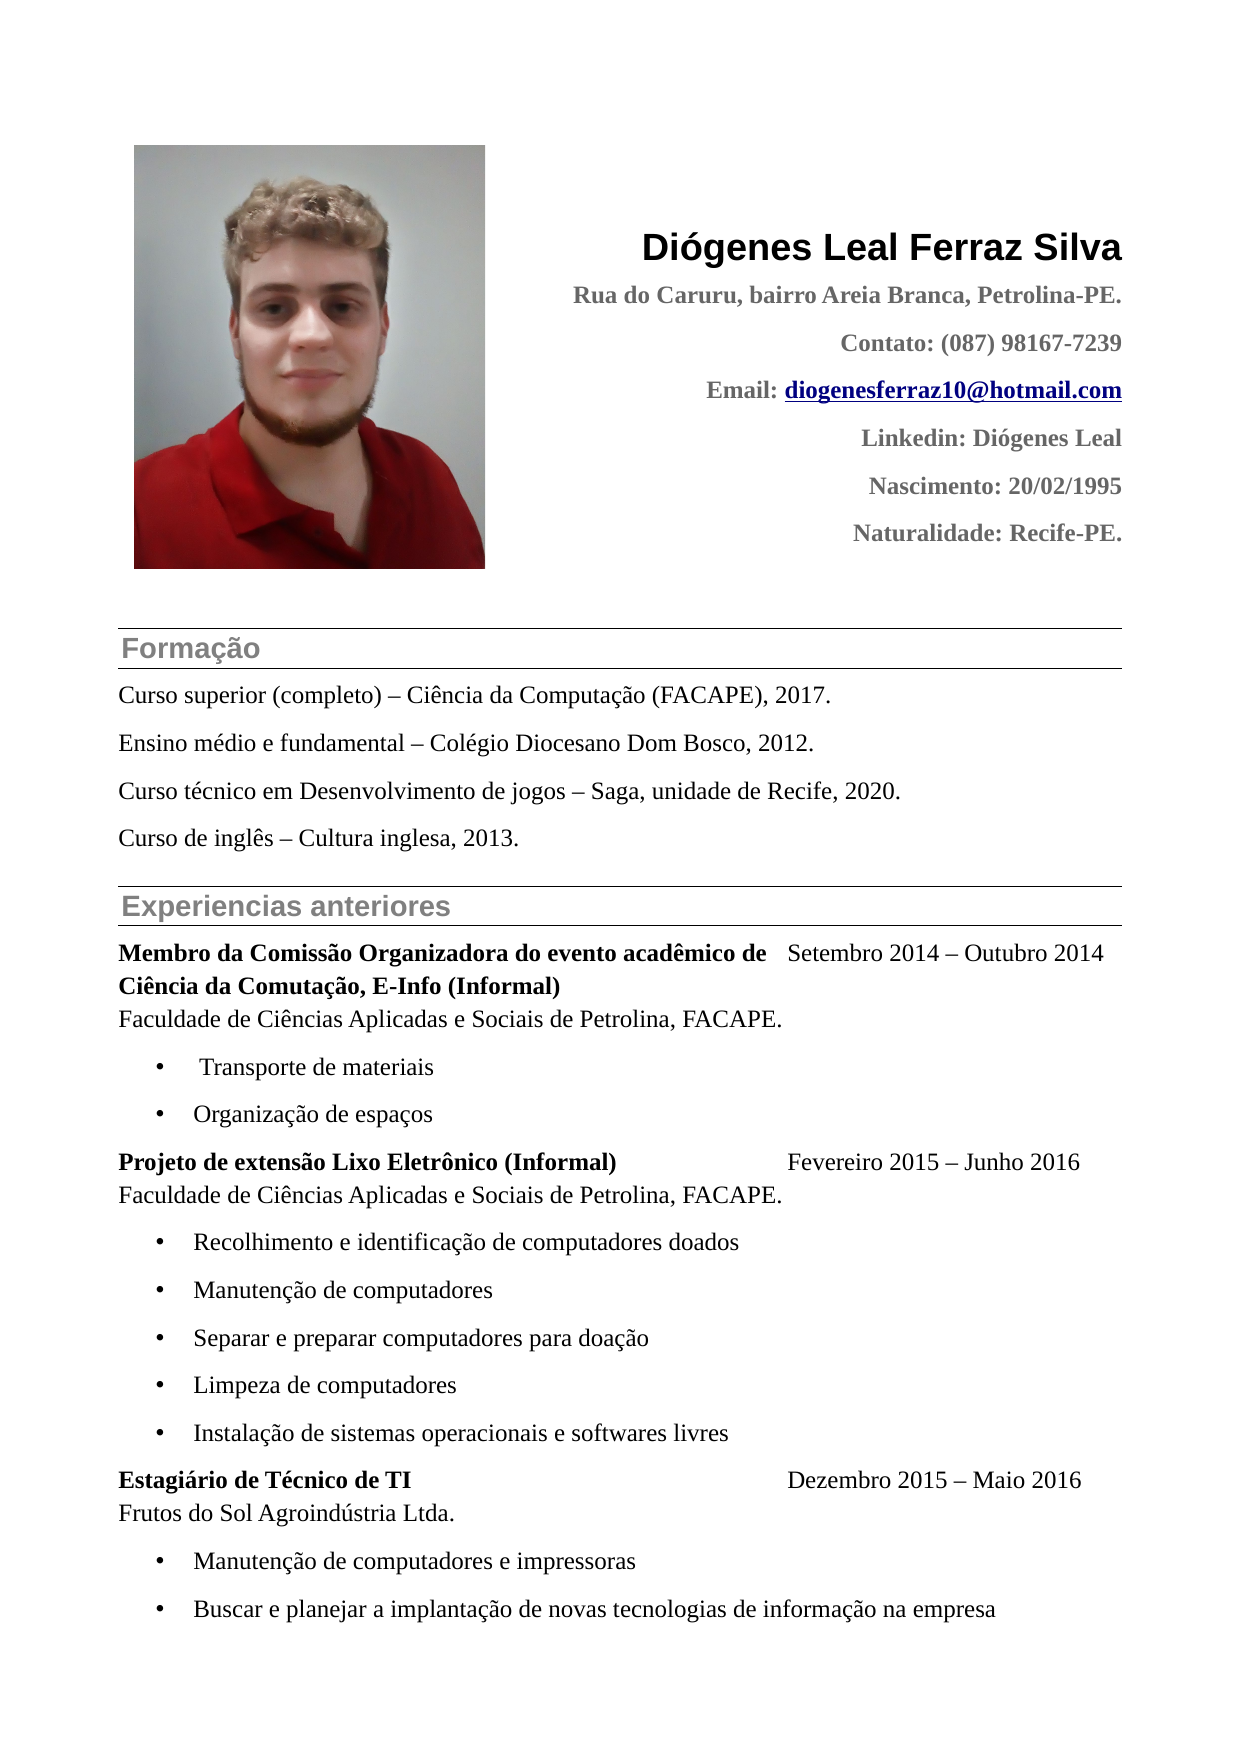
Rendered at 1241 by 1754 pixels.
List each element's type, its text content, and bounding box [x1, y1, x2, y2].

text Linkedin: Diógenes Leal [486, 423, 1122, 452]
text Projeto de extensão Lixo Eletrônico (Informal) Faculdade de Ciências Aplicadas e Sociais de Petrolina, FACAPE. [118, 1147, 787, 1209]
text Dezembro 2015 – Maio 2016 [787, 1466, 1122, 1494]
subtitle [118, 224, 134, 268]
text [118, 471, 134, 499]
text Estagiário de Técnico de TI Frutos do Sol Agroindústria Ltda. [118, 1466, 787, 1527]
list Transporte de materiais [156, 1052, 1122, 1080]
text Setembro 2014 – Outubro 2014 [787, 938, 1122, 967]
text Ensino médio e fundamental – Colégio Diocesano Dom Bosco, 2012. [118, 728, 1122, 757]
text Naturalidade: Recife-PE. [486, 518, 1122, 547]
list Manutenção de computadores [156, 1275, 1122, 1304]
list Limpeza de computadores [156, 1370, 1122, 1399]
text Curso superior (completo) – Ciência da Computação (FACAPE), 2017. [118, 681, 1122, 709]
text Fevereiro 2015 – Junho 2016 [787, 1147, 1122, 1176]
list Recolhimento e identificação de computadores doados [156, 1227, 1122, 1256]
subtitle Formação [118, 629, 1122, 668]
subtitle Experiencias anteriores [118, 887, 1122, 925]
list Separar e preparar computadores para doação [156, 1323, 1122, 1351]
text Curso de inglês – Cultura inglesa, 2013. [118, 823, 1122, 852]
text Email: diogenesferraz10@hotmail.com [486, 376, 1122, 404]
text Contato: (087) 98167-7239 [486, 328, 1122, 357]
text [118, 423, 134, 452]
picture [134, 145, 486, 569]
list Buscar e planejar a implantação de novas tecnologias de informação na empresa [156, 1594, 1122, 1622]
subtitle Diógenes Leal Ferraz Silva [486, 224, 1122, 268]
text Curso técnico em Desenvolvimento de jogos – Saga, unidade de Recife, 2020. [118, 776, 1122, 804]
list Instalação de sistemas operacionais e softwares livres [156, 1418, 1122, 1447]
list Manutenção de computadores e impressoras [156, 1546, 1122, 1575]
text Rua do Caruru, bairro Areia Branca, Petrolina-PE. [486, 280, 1122, 309]
list Organização de espaços [156, 1099, 1122, 1128]
text Nascimento: 20/02/1995 [486, 471, 1122, 499]
text Membro da Comissão Organizadora do evento acadêmico de Ciência da Comutação, E-Info (Informal) Faculdade de Ciências Aplicadas e Sociais de Petrolina, FACAPE. [118, 938, 787, 1033]
